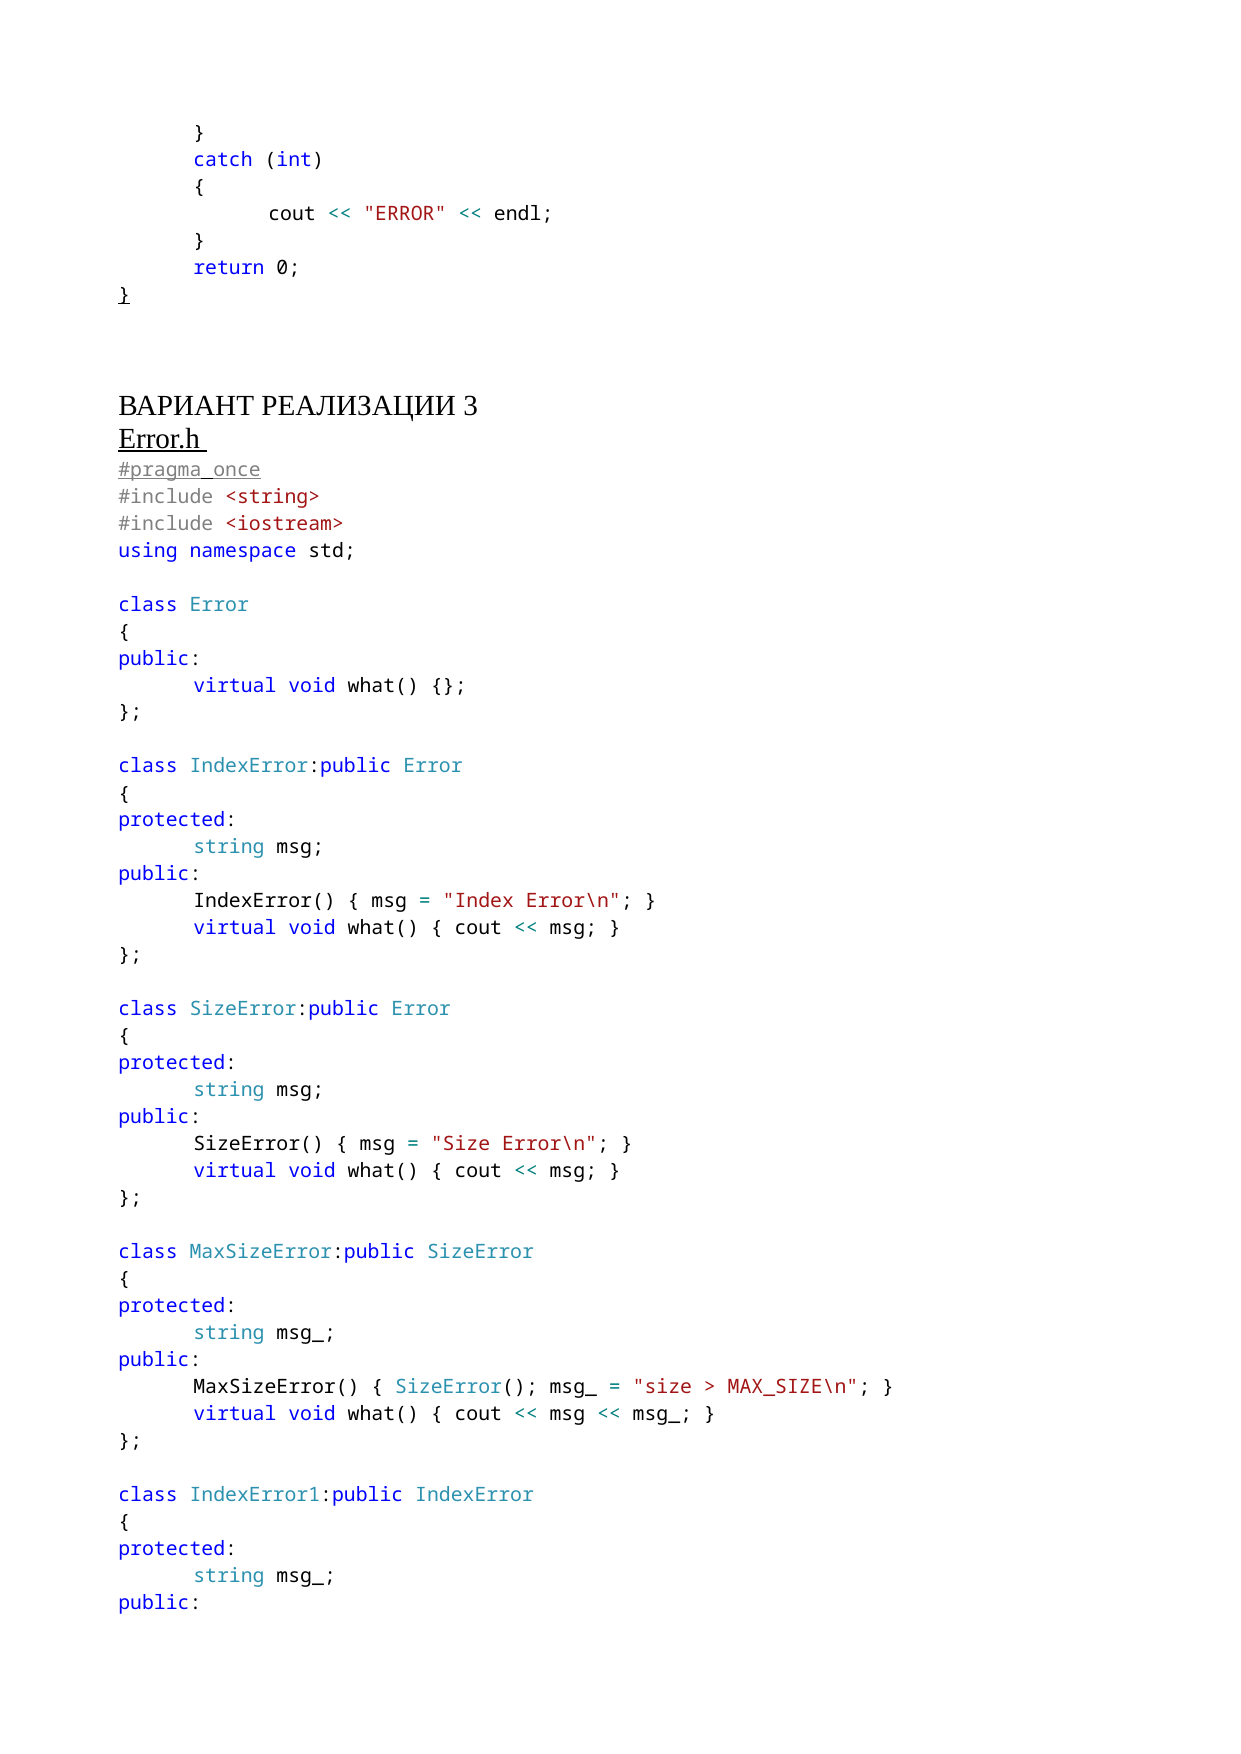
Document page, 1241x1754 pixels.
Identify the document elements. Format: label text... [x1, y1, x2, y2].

text MaxSizeError() { SizeError(); msg_ = "size > MAX_SIZE\n"; } [118, 1372, 1122, 1399]
text virtual void what() {}; [118, 671, 1122, 698]
text public: [118, 1588, 1122, 1615]
text virtual void what() { cout << msg; } [118, 914, 1122, 941]
text { [118, 172, 1122, 199]
text }; [118, 1426, 1122, 1453]
text ВАРИАНТ РЕАЛИЗАЦИИ 3 [118, 388, 1122, 421]
text { [118, 1264, 1122, 1291]
text SizeError() { msg = "Size Error\n"; } [118, 1129, 1122, 1156]
text public: [118, 860, 1122, 887]
text class IndexError1:public IndexError [118, 1480, 1122, 1507]
text { [118, 779, 1122, 806]
text protected: [118, 1534, 1122, 1561]
text }; [118, 941, 1122, 968]
text string msg; [118, 1076, 1122, 1102]
text virtual void what() { cout << msg; } [118, 1156, 1122, 1183]
text catch (int) [118, 145, 1122, 172]
text IndexError() { msg = "Index Error\n"; } [118, 887, 1122, 914]
text { [118, 617, 1122, 644]
text protected: [118, 806, 1122, 833]
text }; [118, 698, 1122, 725]
text public: [118, 644, 1122, 671]
text protected: [118, 1291, 1122, 1318]
text } [118, 226, 1122, 253]
text string msg; [118, 833, 1122, 860]
text class Error [118, 590, 1122, 617]
text protected: [118, 1048, 1122, 1076]
text }; [118, 1183, 1122, 1210]
text { [118, 1022, 1122, 1048]
text class SizeError:public Error [118, 994, 1122, 1022]
text string msg_; [118, 1561, 1122, 1588]
text #include <string> [118, 482, 1122, 509]
text #include <iostream> [118, 509, 1122, 536]
text cout << "ERROR" << endl; [118, 199, 1122, 226]
text Error.h [118, 421, 1122, 455]
text { [118, 1507, 1122, 1534]
text virtual void what() { cout << msg << msg_; } [118, 1399, 1122, 1426]
text public: [118, 1345, 1122, 1372]
text using namespace std; [118, 536, 1122, 563]
text string msg_; [118, 1318, 1122, 1345]
text } [118, 280, 1122, 307]
text class MaxSizeError:public SizeError [118, 1237, 1122, 1264]
text class IndexError:public Error [118, 752, 1122, 779]
text return 0; [118, 253, 1122, 280]
text } [118, 118, 1122, 145]
text #pragma once [118, 455, 1122, 482]
text public: [118, 1102, 1122, 1129]
